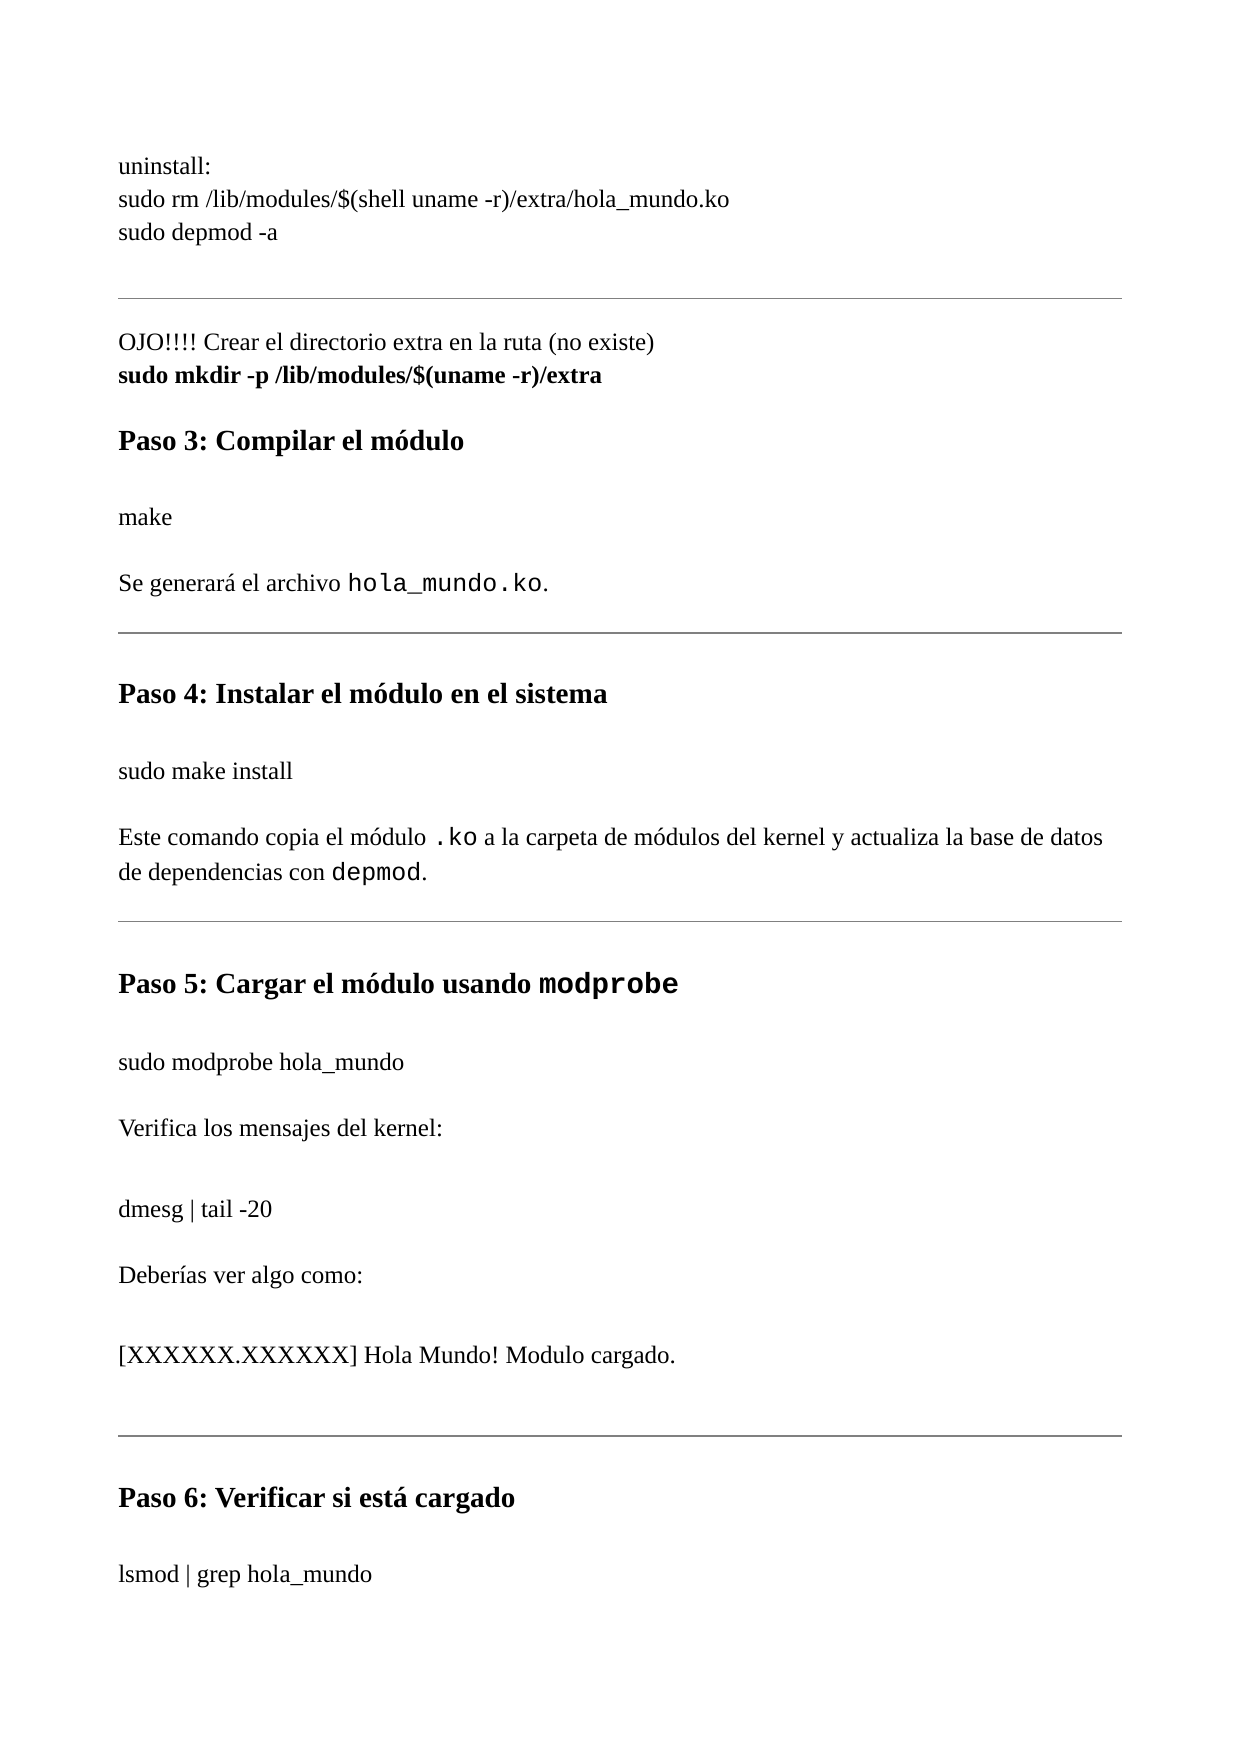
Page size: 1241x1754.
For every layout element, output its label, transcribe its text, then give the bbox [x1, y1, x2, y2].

subtitle Paso 3: Compilar el módulo [118, 423, 1122, 456]
text Este comando copia el módulo .ko a la carpeta de módulos del kernel y actualiza la base de datos de dependencias con depmod. [118, 822, 1122, 888]
text [XXXXXX.XXXXXX] Hola Mundo! Modulo cargado. [118, 1341, 1122, 1369]
text sudo depmod -a [118, 217, 1122, 246]
subtitle Paso 5: Cargar el módulo usando modprobe [118, 966, 1122, 1002]
text Se generará el archivo hola_mundo.ko. [118, 568, 1122, 599]
text Deberías ver algo como: [118, 1260, 1122, 1289]
text sudo rm /lib/modules/$(shell uname -r)/extra/hola_mundo.ko [118, 184, 1122, 213]
subtitle Paso 4: Instalar el módulo en el sistema [118, 677, 1122, 710]
text OJO!!!! Crear el directorio extra en la ruta (no existe) sudo mkdir -p /lib/modules/$(uname -r)/extra [118, 327, 1122, 389]
text dmesg | tail -20 [118, 1194, 1122, 1223]
text make [118, 502, 1122, 531]
text lsmod | grep hola_mundo [118, 1559, 1122, 1588]
text sudo make install [118, 756, 1122, 784]
text uninstall: [118, 151, 1122, 180]
text Verifica los mensajes del kernel: [118, 1113, 1122, 1142]
text sudo modprobe hola_mundo [118, 1047, 1122, 1076]
subtitle Paso 6: Verificar si está cargado [118, 1480, 1122, 1514]
